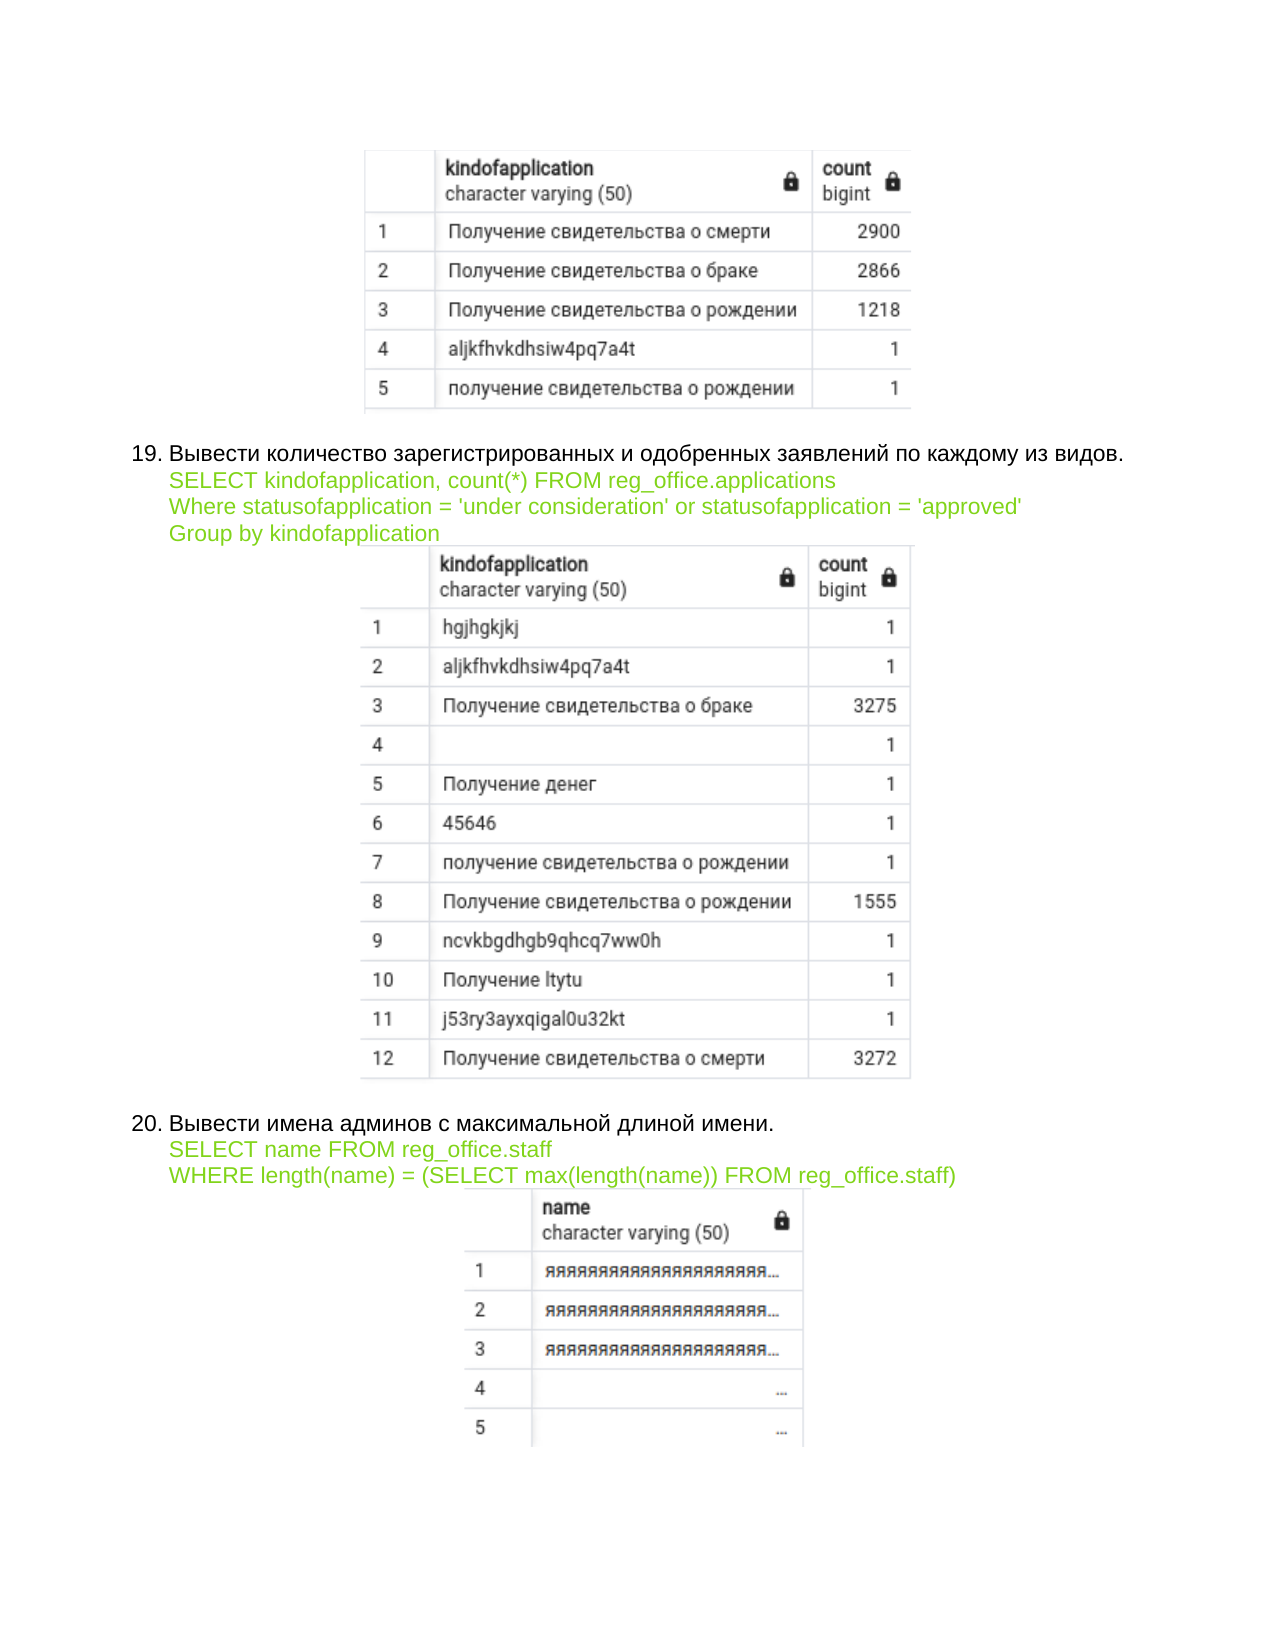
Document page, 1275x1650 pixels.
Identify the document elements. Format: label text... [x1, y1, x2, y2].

picture [360, 545, 915, 1084]
text Group by kindofapplication [169, 519, 1182, 546]
list Вывести имена админов с максимальной длиной имени. [131, 1110, 1182, 1136]
picture [364, 150, 912, 414]
list Вывести количество зарегистрированных и одобренных заявлений по каждому из видов. [131, 440, 1182, 467]
text SELECT kindofapplication, count(*) FROM reg_office.applications [169, 467, 1182, 493]
text SELECT name FROM reg_office.staff [169, 1136, 1182, 1162]
text WHERE length(name) = (SELECT max(length(name)) FROM reg_office.staff) [169, 1162, 1182, 1189]
picture [464, 1188, 812, 1447]
text Where statusofapplication = 'under consideration' or statusofapplication = 'approved' [169, 493, 1182, 519]
